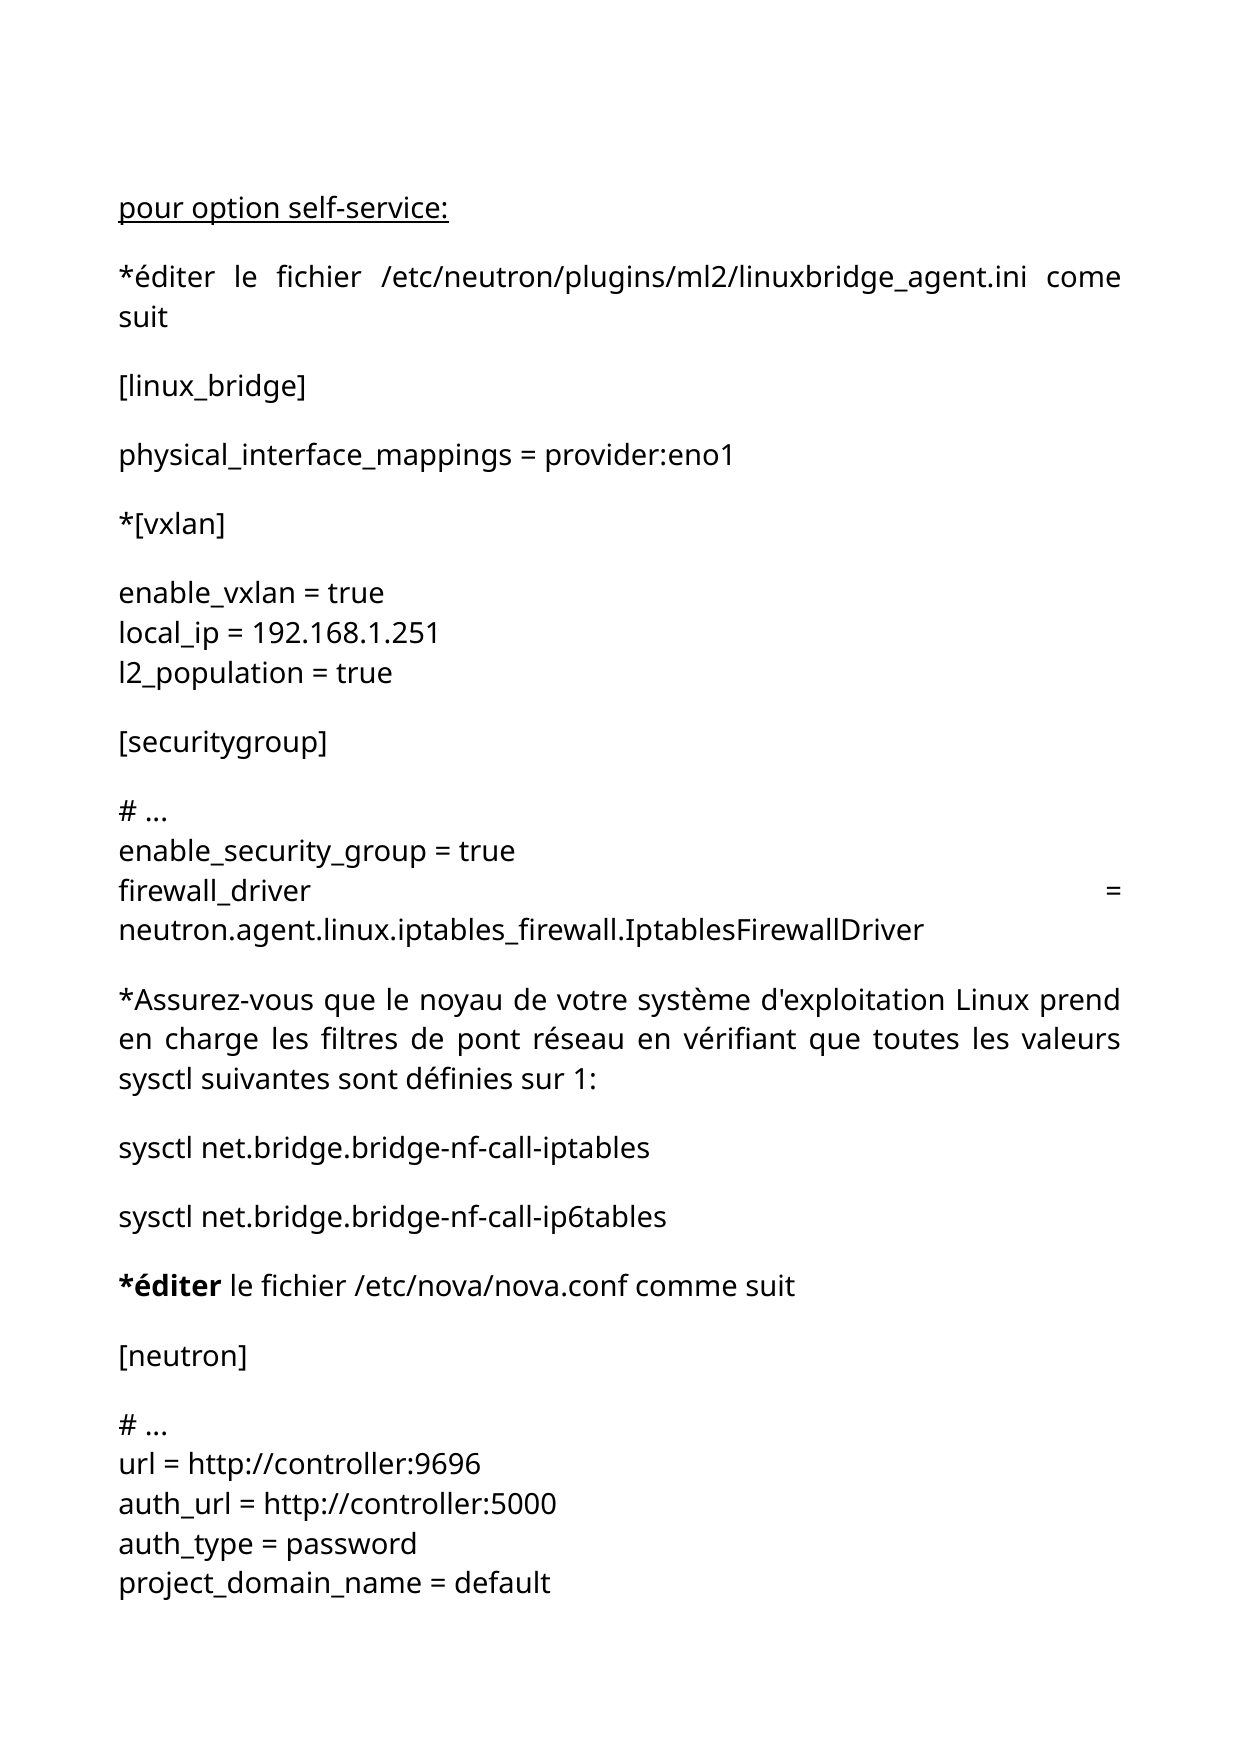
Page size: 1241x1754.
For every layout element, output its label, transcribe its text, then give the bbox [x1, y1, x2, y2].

text [securitygroup] [118, 721, 1122, 761]
text [linux_bridge] [118, 365, 1122, 405]
text *éditer le fichier /etc/nova/nova.conf comme suit [118, 1266, 1122, 1305]
text # ... [118, 791, 1122, 830]
text local_ip = 192.168.1.251 [118, 612, 1122, 652]
text # ... [118, 1404, 1122, 1444]
text url = http://controller:9696 [118, 1444, 1122, 1483]
text sysctl net.bridge.bridge-nf-call-ip6tables [118, 1196, 1122, 1236]
text pour option self-service: [118, 187, 1122, 227]
text *[vxlan] [118, 504, 1122, 543]
text sysctl net.bridge.bridge-nf-call-iptables [118, 1127, 1122, 1167]
text l2_population = true [118, 652, 1122, 692]
text auth_type = password [118, 1523, 1122, 1563]
text enable_security_group = true [118, 830, 1122, 870]
text auth_url = http://controller:5000 [118, 1483, 1122, 1523]
text project_domain_name = default [118, 1563, 1122, 1602]
text *Assurez-vous que le noyau de votre système d'exploitation Linux prend en charge les filtres de pont réseau en vérifiant que toutes les valeurs sysctl suivantes sont définies sur 1: [118, 979, 1122, 1098]
text firewall_driver = neutron.agent.linux.iptables_firewall.IptablesFirewallDriver [118, 870, 1122, 949]
text [neutron] [118, 1335, 1122, 1374]
text physical_interface_mappings = provider:eno1 [118, 434, 1122, 474]
text enable_vxlan = true [118, 573, 1122, 612]
text *éditer le fichier /etc/neutron/plugins/ml2/linuxbridge_agent.ini come suit [118, 256, 1122, 336]
